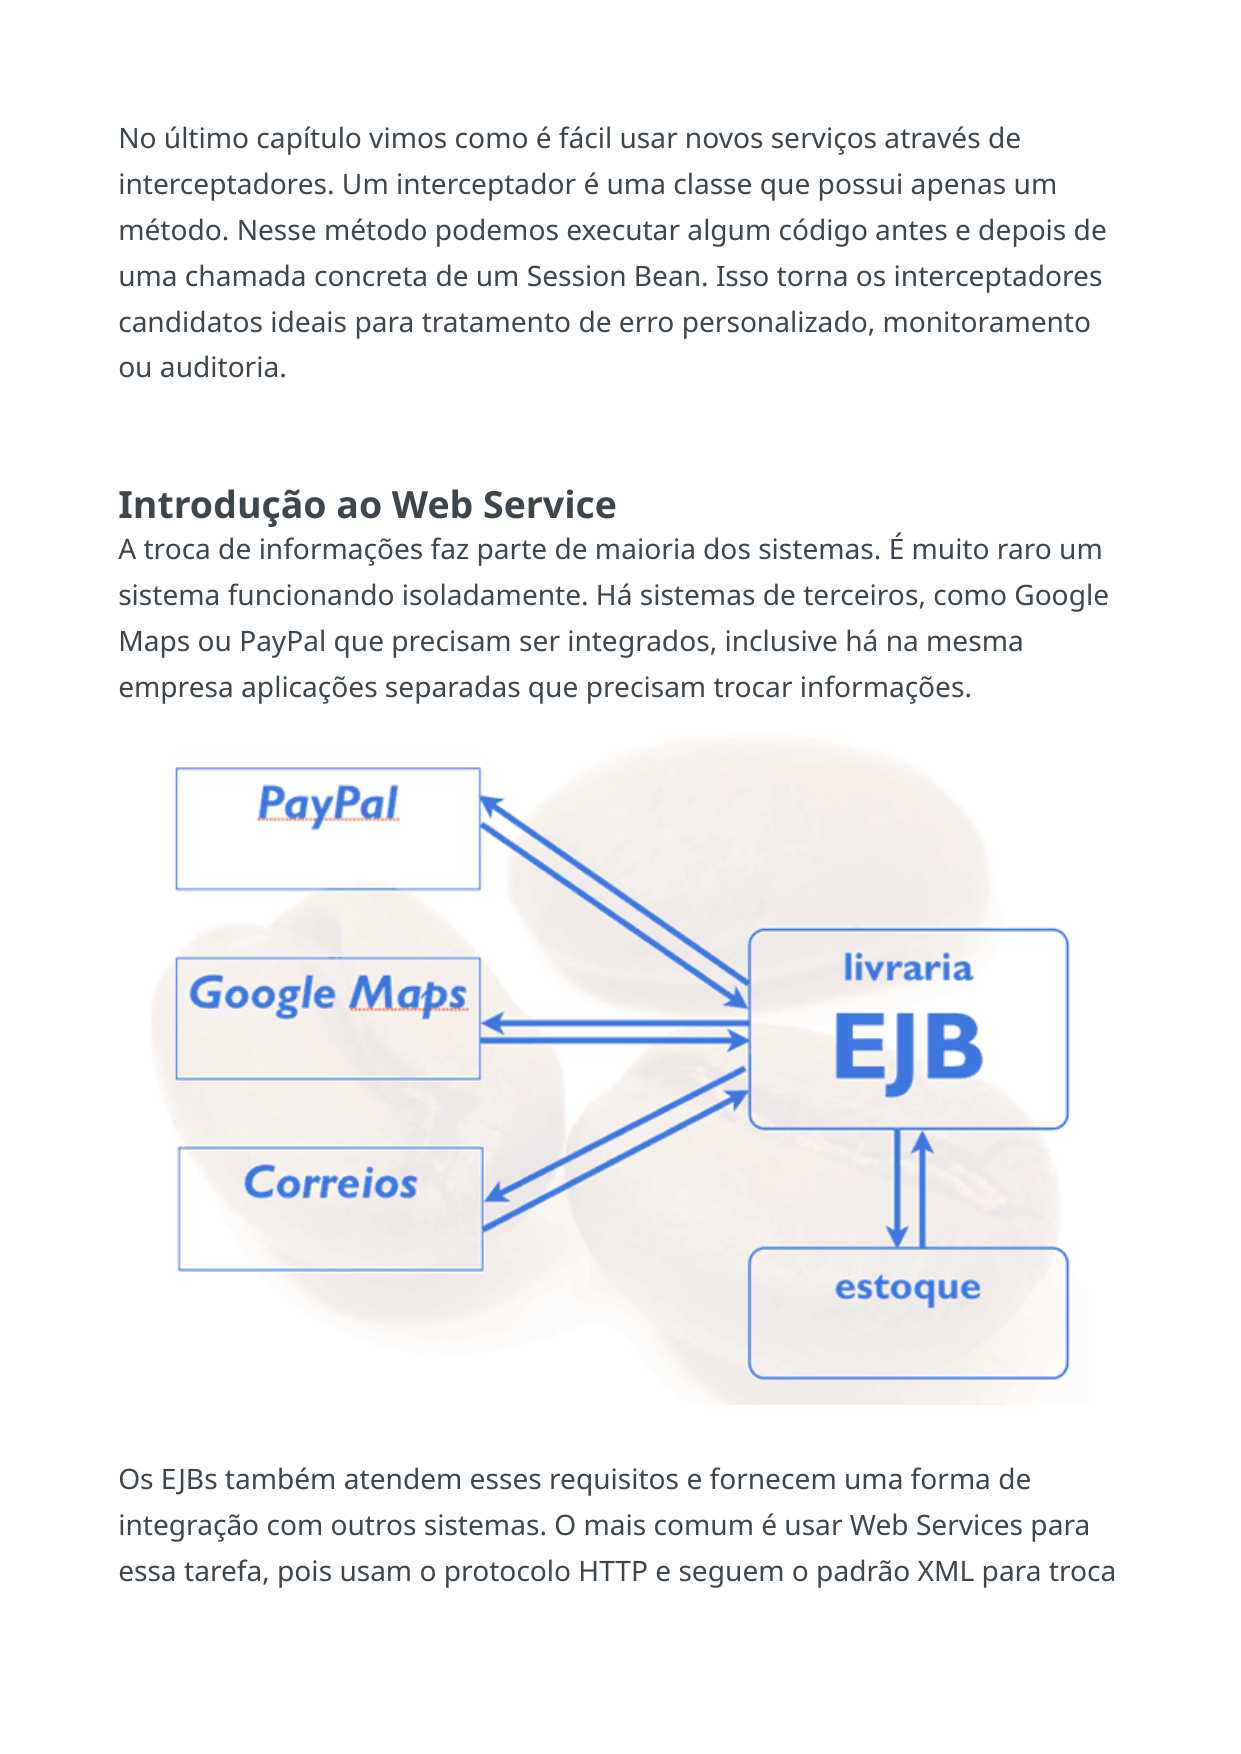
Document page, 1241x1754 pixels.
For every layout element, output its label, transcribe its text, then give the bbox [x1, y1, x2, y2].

picture [151, 728, 1089, 1405]
text A troca de informações faz parte de maioria dos sistemas. É muito raro um sistema funcionando isoladamente. Há sistemas de terceiros, como Google Maps ou PayPal que precisam ser integrados, inclusive há na mesma empresa aplicações separadas que precisam trocar informações. [118, 530, 1122, 706]
subtitle Introdução ao Web Service [118, 479, 1122, 530]
text Os EJBs também atendem esses requisitos e fornecem uma forma de integração com outros sistemas. O mais comum é usar Web Services para essa tarefa, pois usam o protocolo HTTP e seguem o padrão XML para troca [118, 1459, 1122, 1589]
text No último capítulo vimos como é fácil usar novos serviços através de interceptadores. Um interceptador é uma classe que possui apenas um método. Nesse método podemos executar algum código antes e depois de uma chamada concreta de um Session Bean. Isso torna os interceptadores candidatos ideais para tratamento de erro personalizado, monitoramento ou auditoria. [118, 118, 1122, 386]
